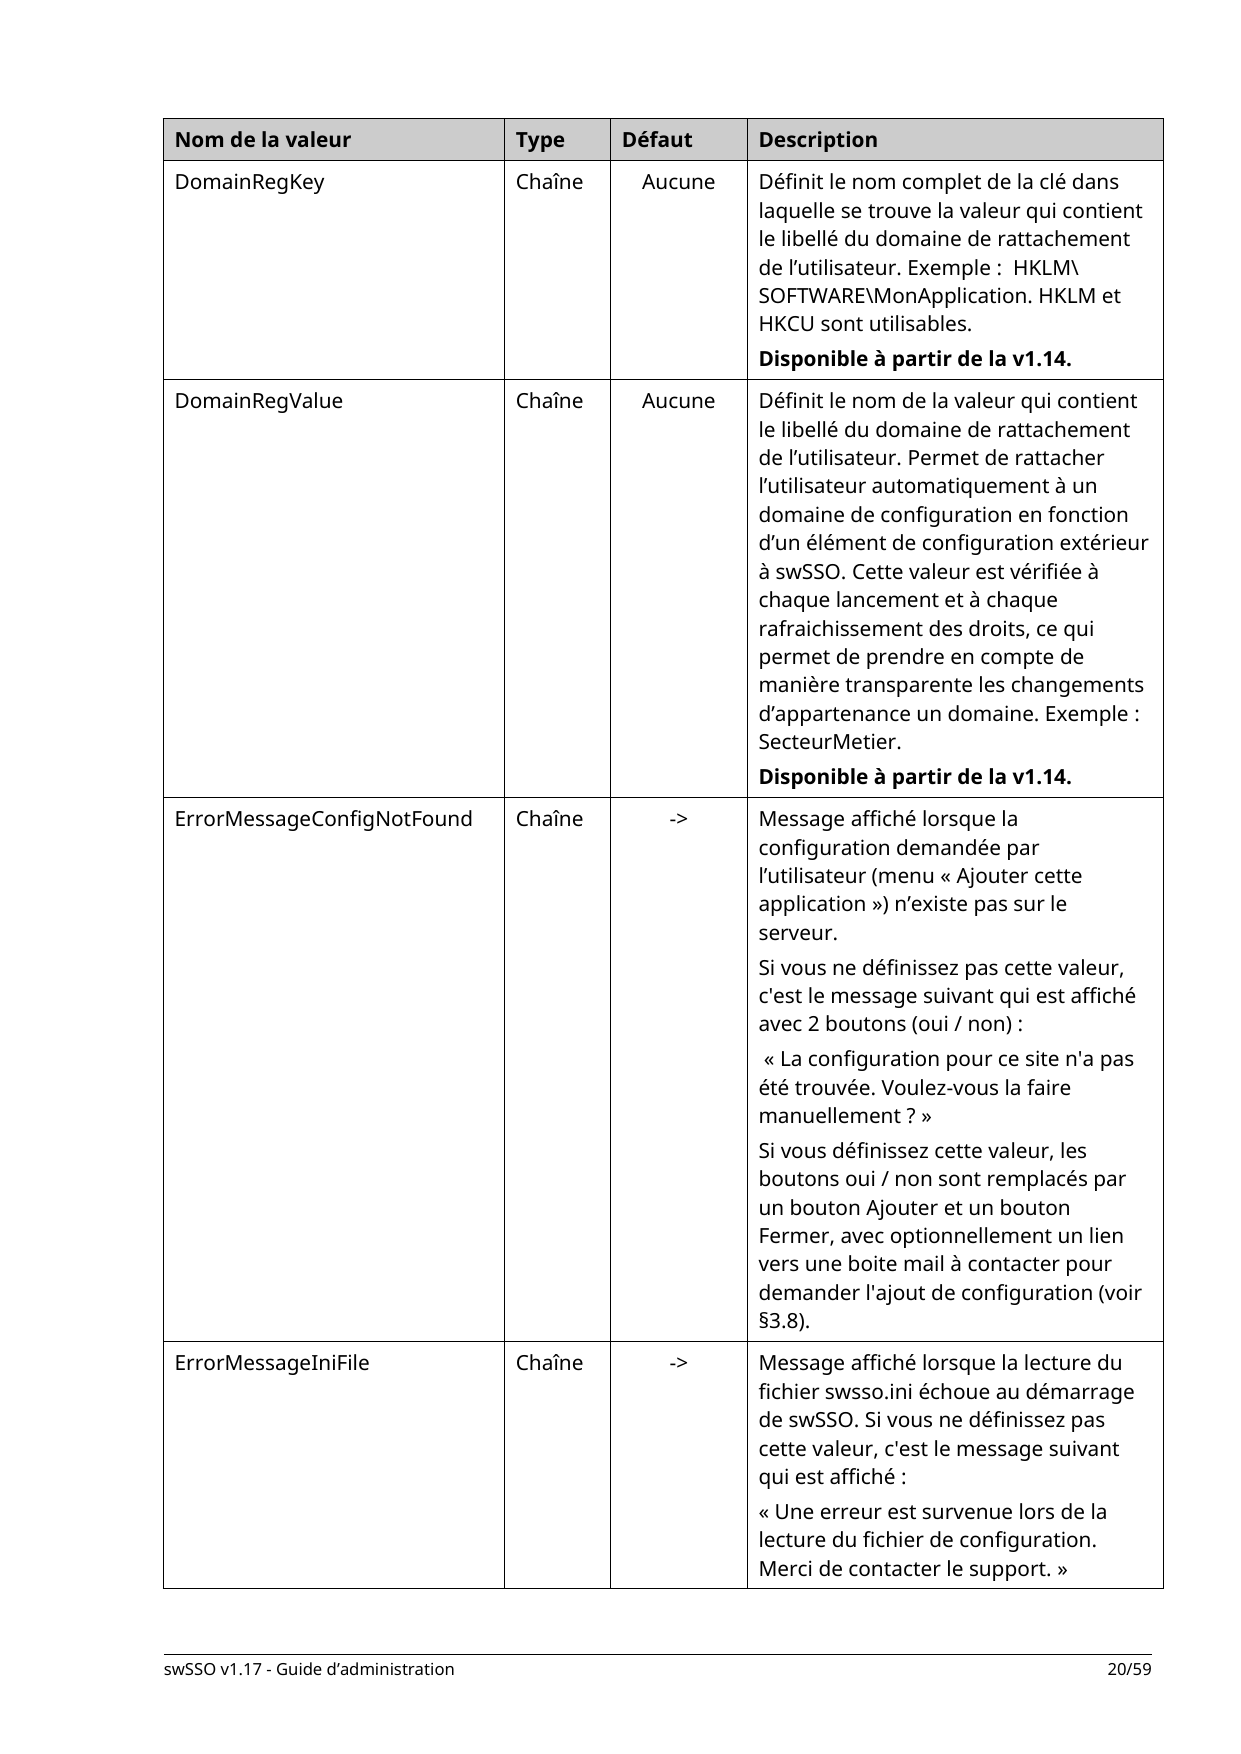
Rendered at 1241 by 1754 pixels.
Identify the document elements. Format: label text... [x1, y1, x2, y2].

table_cell Définit le nom de la valeur qui contient le libellé du domaine de rattachement de l’utilisateur. Permet de rattacher l’utilisateur automatiquement à un domaine de configuration en fonction d’un élément de configuration extérieur à swSSO. Cette valeur est vérifiée à chaque lancement et à chaque rafraichissement des droits, ce qui permet de prendre en compte de manière transparente les changements d’appartenance un domaine. Exemple : SecteurMetier. Disponible à partir de la v1.14. [748, 380, 1163, 797]
table_cell DomainRegValue [164, 380, 504, 797]
table_cell Chaîne [505, 380, 610, 797]
table_header Nom de la valeur [164, 119, 504, 160]
table_cell Chaîne [505, 161, 610, 379]
table_header Type [505, 119, 610, 160]
table_header Défaut [611, 119, 747, 160]
table_cell Aucune [611, 161, 747, 379]
table_cell Message affiché lorsque la lecture du fichier swsso.ini échoue au démarrage de swSSO. Si vous ne définissez pas cette valeur, c'est le message suivant qui est affiché : « Une erreur est survenue lors de la lecture du fichier de configuration. Merci de contacter le support. » [748, 1342, 1163, 1588]
table_cell Chaîne [505, 798, 610, 1341]
table_cell Message affiché lorsque la configuration demandée par l’utilisateur (menu « Ajouter cette application ») n’existe pas sur le serveur. Si vous ne définissez pas cette valeur, c'est le message suivant qui est affiché avec 2 boutons (oui / non) : « La configuration pour ce site n'a pas été trouvée. Voulez-vous la faire manuellement ? » Si vous définissez cette valeur, les boutons oui / non sont remplacés par un bouton Ajouter et un bouton Fermer, avec optionnellement un lien vers une boite mail à contacter pour demander l'ajout de configuration (voir §3.8). [748, 798, 1163, 1341]
table_cell ErrorMessageConfigNotFound [164, 798, 504, 1341]
table_cell -> [611, 798, 747, 1341]
table_cell DomainRegKey [164, 161, 504, 379]
table_cell Chaîne [505, 1342, 610, 1588]
table_cell -> [611, 1342, 747, 1588]
table_cell Aucune [611, 380, 747, 797]
table_header Description [748, 119, 1163, 160]
table_cell Définit le nom complet de la clé dans laquelle se trouve la valeur qui contient le libellé du domaine de rattachement de l’utilisateur. Exemple : HKLM\SOFTWARE\MonApplication. HKLM et HKCU sont utilisables. Disponible à partir de la v1.14. [748, 161, 1163, 379]
table_cell ErrorMessageIniFile [164, 1342, 504, 1588]
